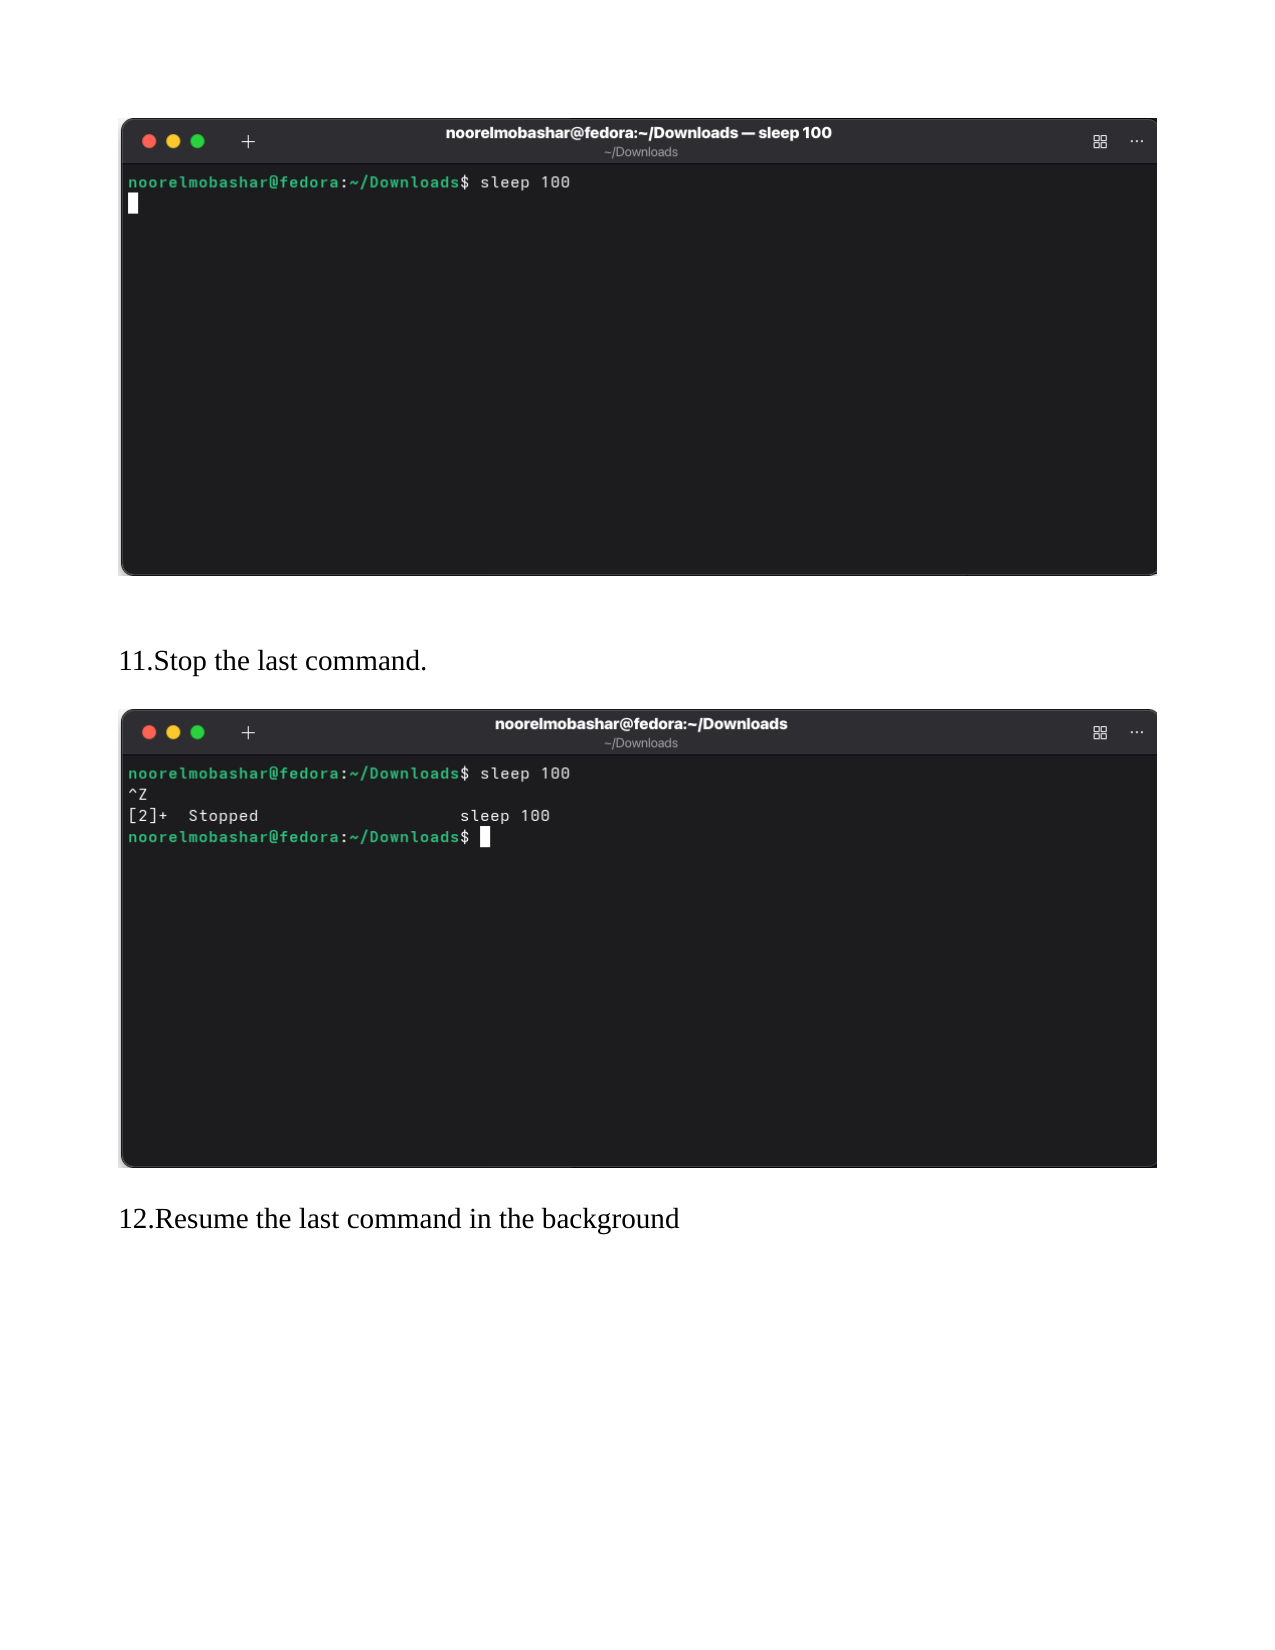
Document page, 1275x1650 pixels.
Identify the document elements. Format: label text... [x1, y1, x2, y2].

text 11.Stop the last command. [118, 643, 1157, 676]
text 12.Resume the last command in the background [118, 1201, 1157, 1234]
picture [118, 118, 1157, 576]
picture [118, 709, 1157, 1168]
